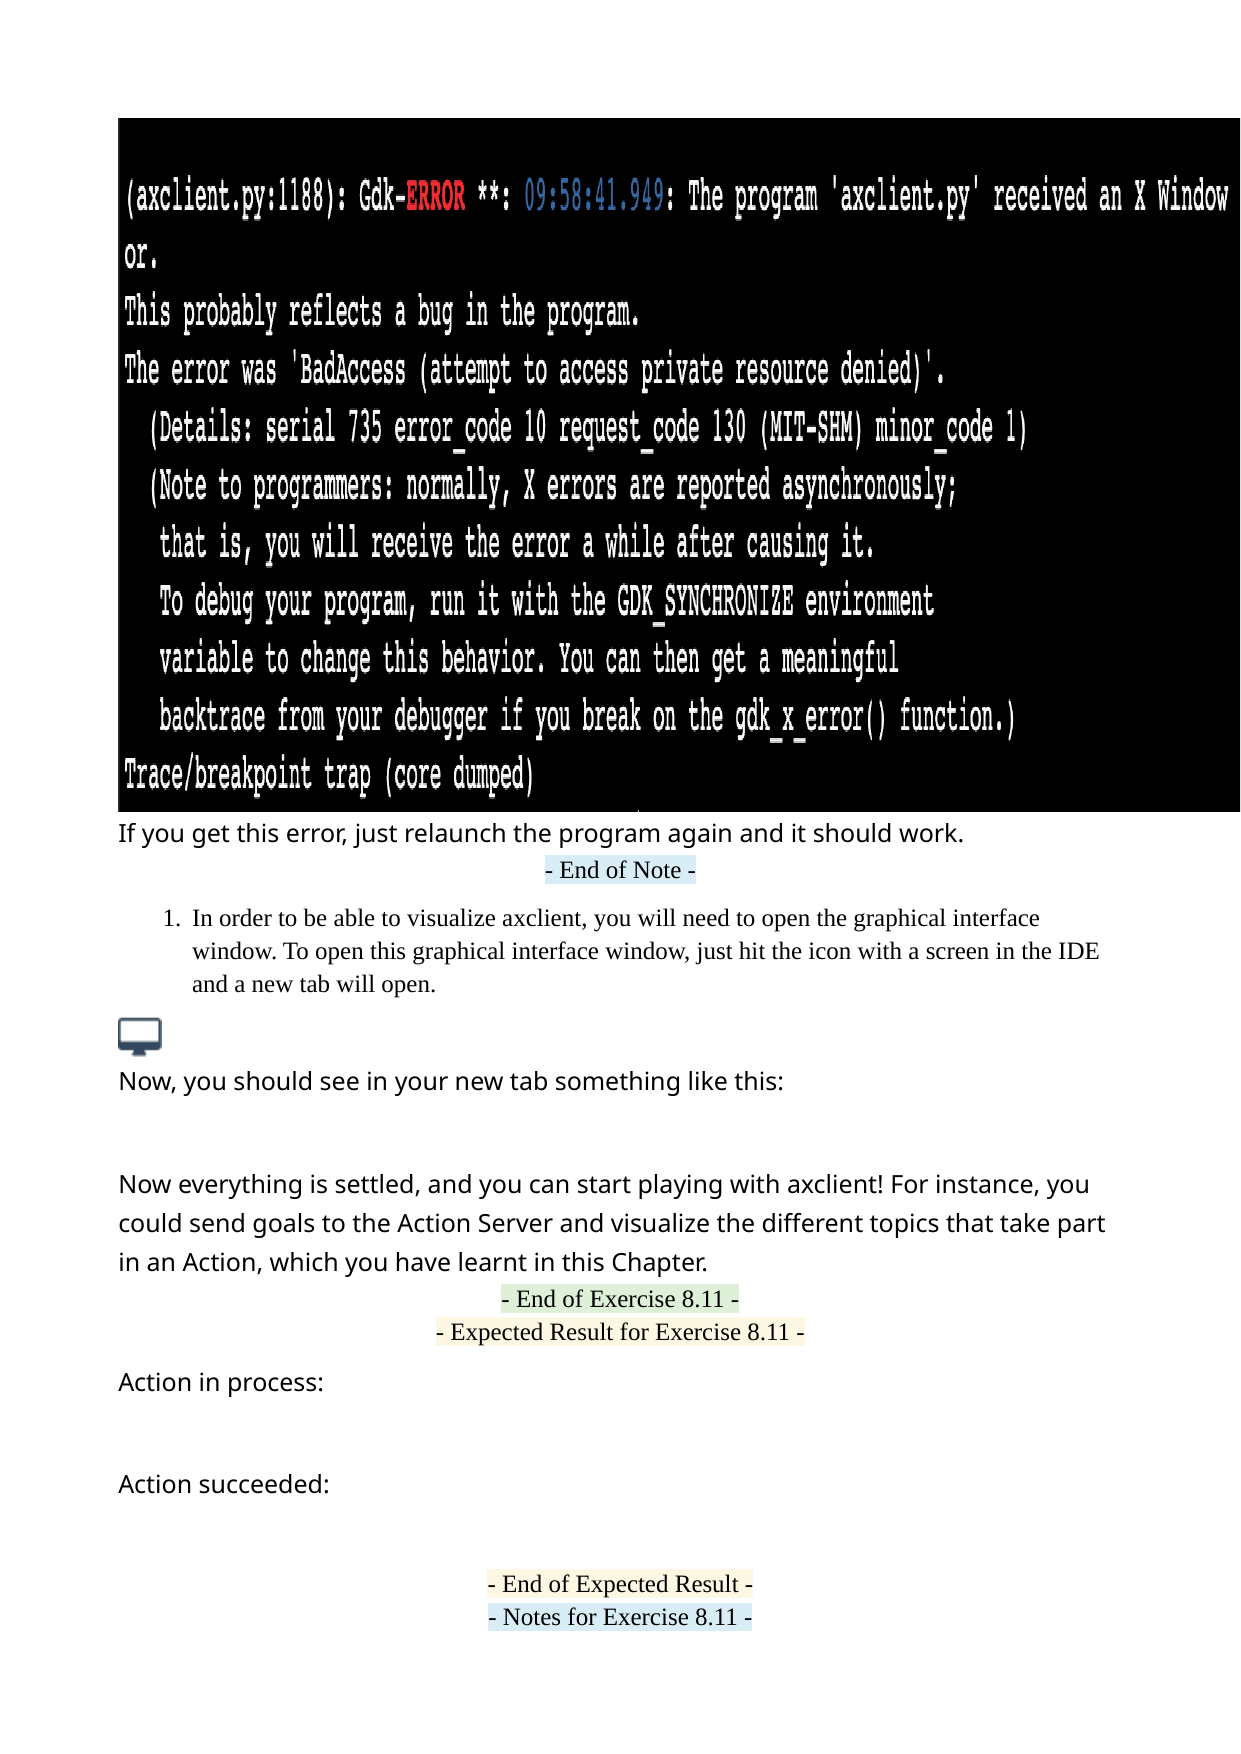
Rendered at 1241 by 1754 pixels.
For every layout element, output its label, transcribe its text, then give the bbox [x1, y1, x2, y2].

list In order to be able to visualize axclient, you will need to open the graphical interface window. To open this graphical interface window, just hit the icon with a screen in the IDE and a new tab will open. [162, 903, 1122, 998]
text - Notes for Exercise 8.11 - [118, 1602, 1122, 1631]
text - Expected Result for Exercise 8.11 - [118, 1317, 1122, 1346]
text Action in process: [118, 1364, 1122, 1399]
text If you get this error, just relaunch the program again and it should work. [118, 816, 1122, 850]
text Now, you should see in your new tab something like this: [118, 1064, 1122, 1098]
text - End of Exercise 8.11 - [118, 1284, 1122, 1313]
text Now everything is settled, and you can start playing with axclient! For instance, you could send goals to the Action Server and visualize the different topics that take part in an Action, which you have learnt in this Chapter. [118, 1166, 1122, 1279]
text - End of Note - [118, 855, 1122, 884]
picture [118, 118, 1241, 812]
text - End of Expected Result - [118, 1569, 1122, 1598]
text Action succeeded: [118, 1467, 1122, 1501]
picture [118, 1016, 162, 1060]
